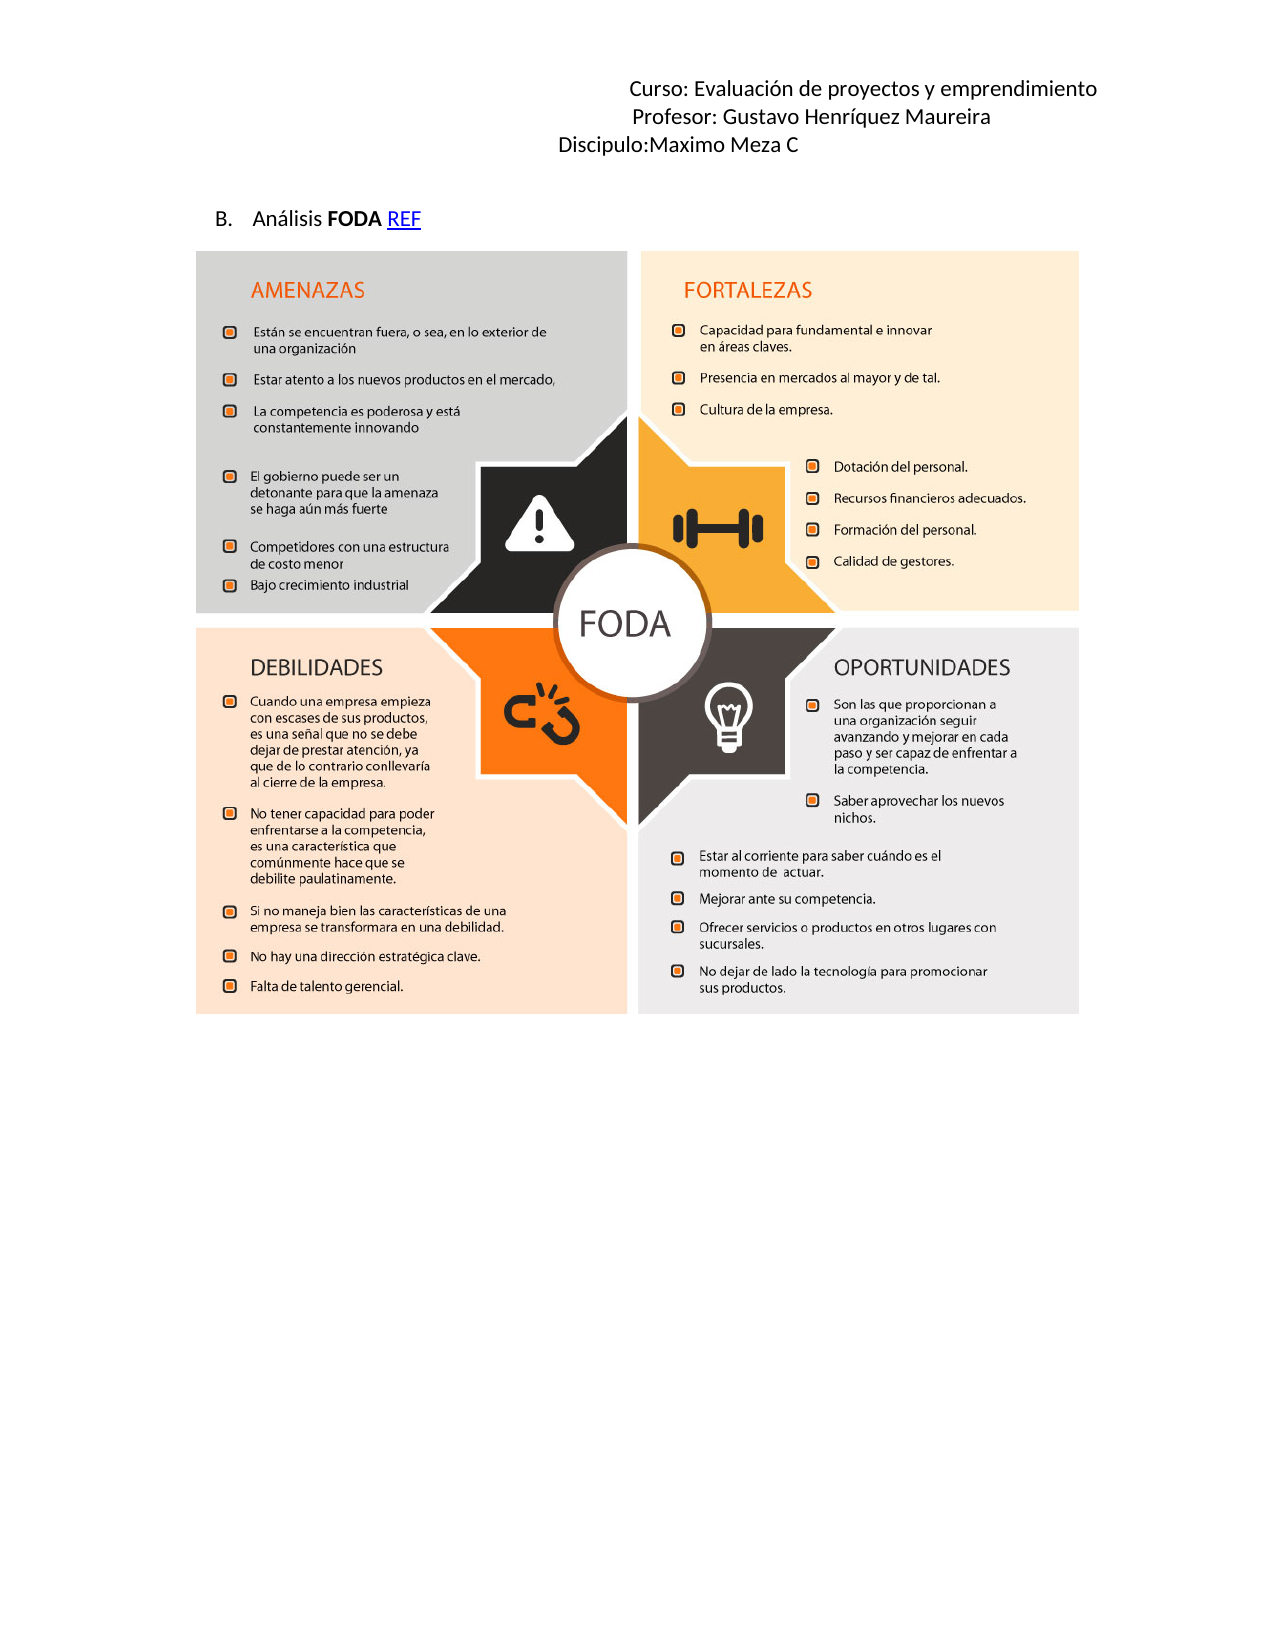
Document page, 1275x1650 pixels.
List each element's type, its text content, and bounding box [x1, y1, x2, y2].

list Análisis FODA REF [215, 204, 1098, 232]
picture [196, 251, 1079, 1014]
